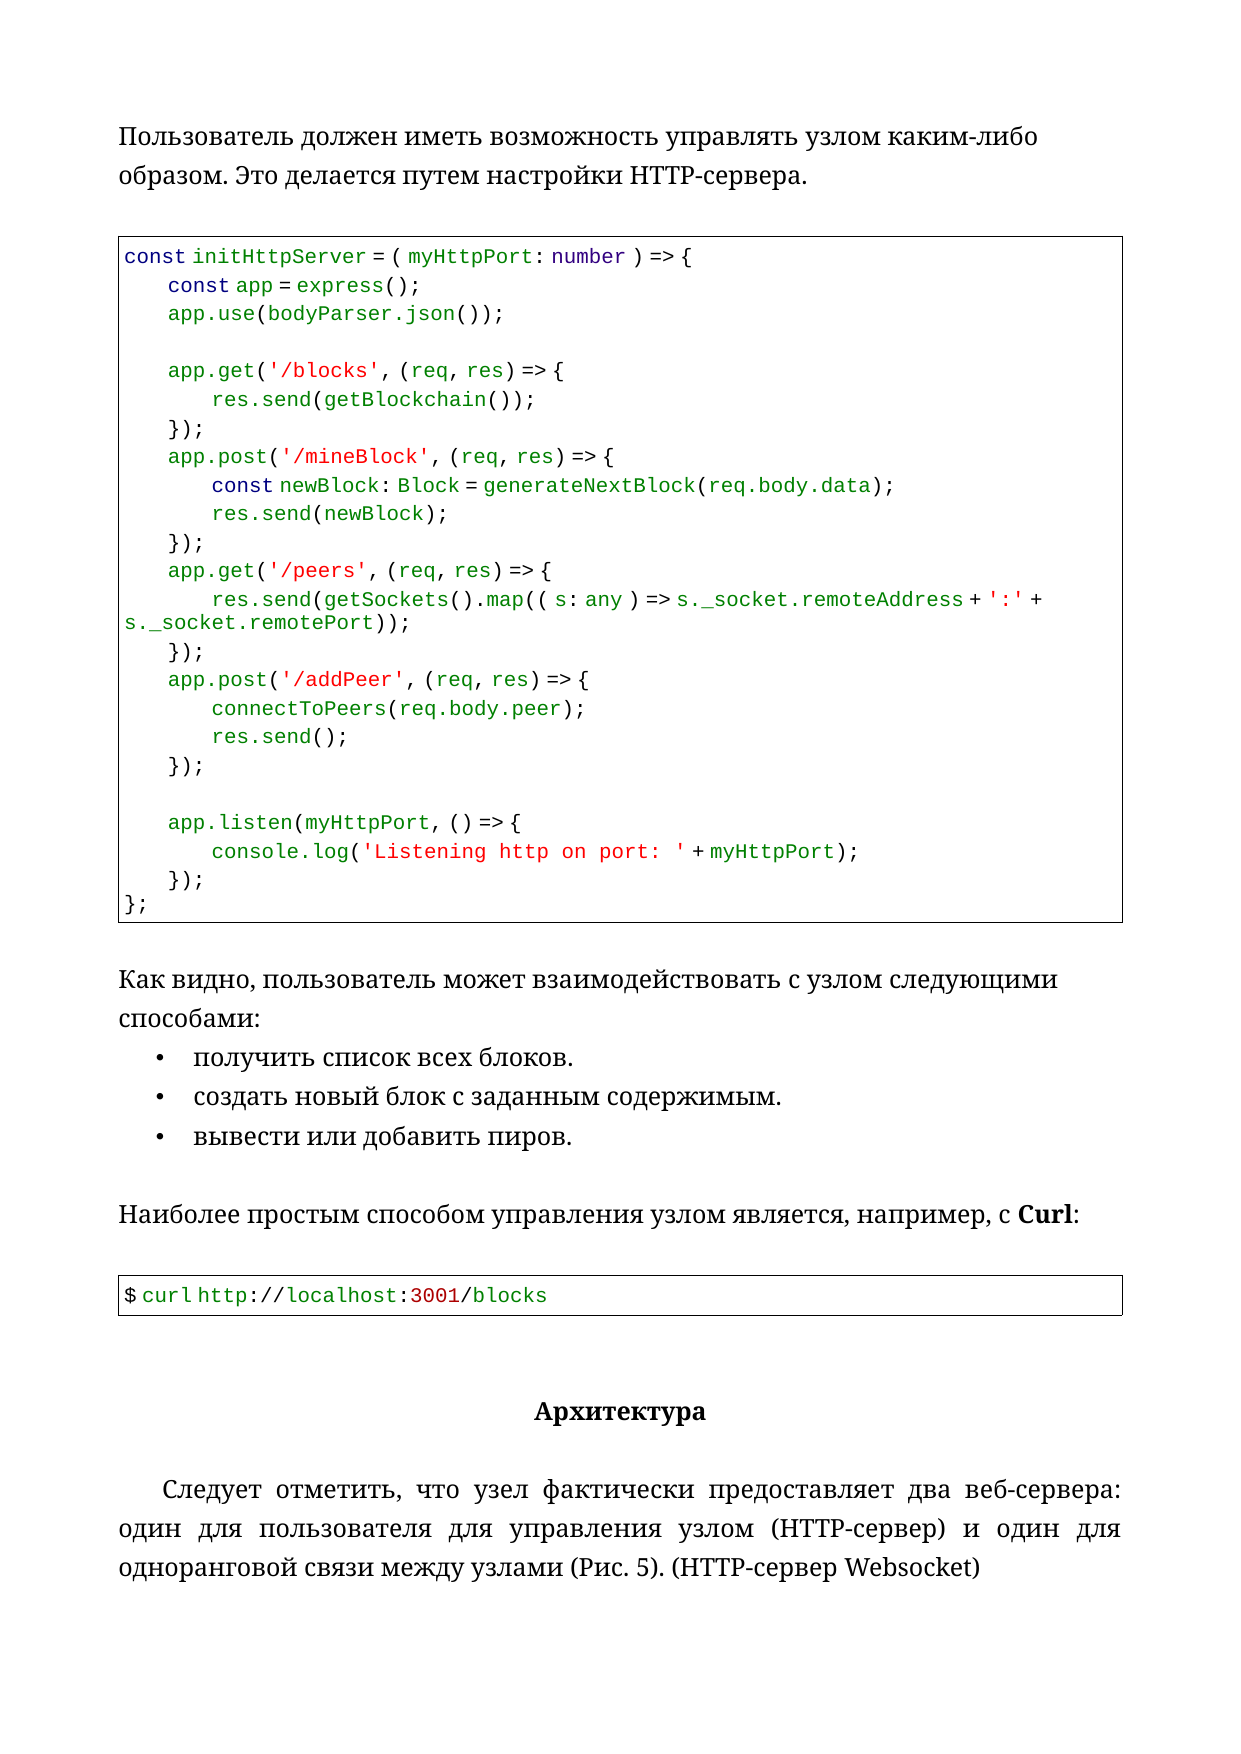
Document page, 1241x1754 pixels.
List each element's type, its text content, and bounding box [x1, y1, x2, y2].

text Как видно, пользователь может взаимодействовать с узлом следующими способами: [118, 961, 1122, 1035]
text Архитектура [118, 1393, 1122, 1427]
table_header $ curl http://localhost:3001/blocks [119, 1276, 1122, 1315]
list создать новый блок с заданным содержимым. [156, 1079, 1122, 1113]
list вывести или добавить пиров. [156, 1118, 1122, 1152]
text Наиболее простым способом управления узлом является, например, с Curl: [118, 1196, 1122, 1231]
text Пользователь должен иметь возможность управлять узлом каким-либо образом. Это делается путем настройки HTTP-сервера. [118, 118, 1122, 191]
list получить список всех блоков. [156, 1040, 1122, 1074]
text Следует отметить, что узел фактически предоставляет два веб-сервера: один для пользователя для управления узлом (HTTP-сервер) и один для одноранговой связи между узлами (Рис. 5). (HTTP-сервер Websocket) [118, 1472, 1122, 1584]
table_header const initHttpServer = ( myHttpPort: number ) => { const app = express(); app.use(bodyParser.json()); app.get('/blocks', (req, res) => { res.send(getBlockchain()); }); app.post('/mineBlock', (req, res) => { const newBlock: Block = generateNextBlock(req.body.data); res.send(newBlock); }); app.get('/peers', (req, res) => { res.send(getSockets().map(( s: any ) => s._socket.remoteAddress + ':' + s._socket.remotePort)); }); app.post('/addPeer', (req, res) => { connectToPeers(req.body.peer); res.send(); }); app.listen(myHttpPort, () => { console.log('Listening http on port: ' + myHttpPort); }); }; [119, 237, 1122, 922]
